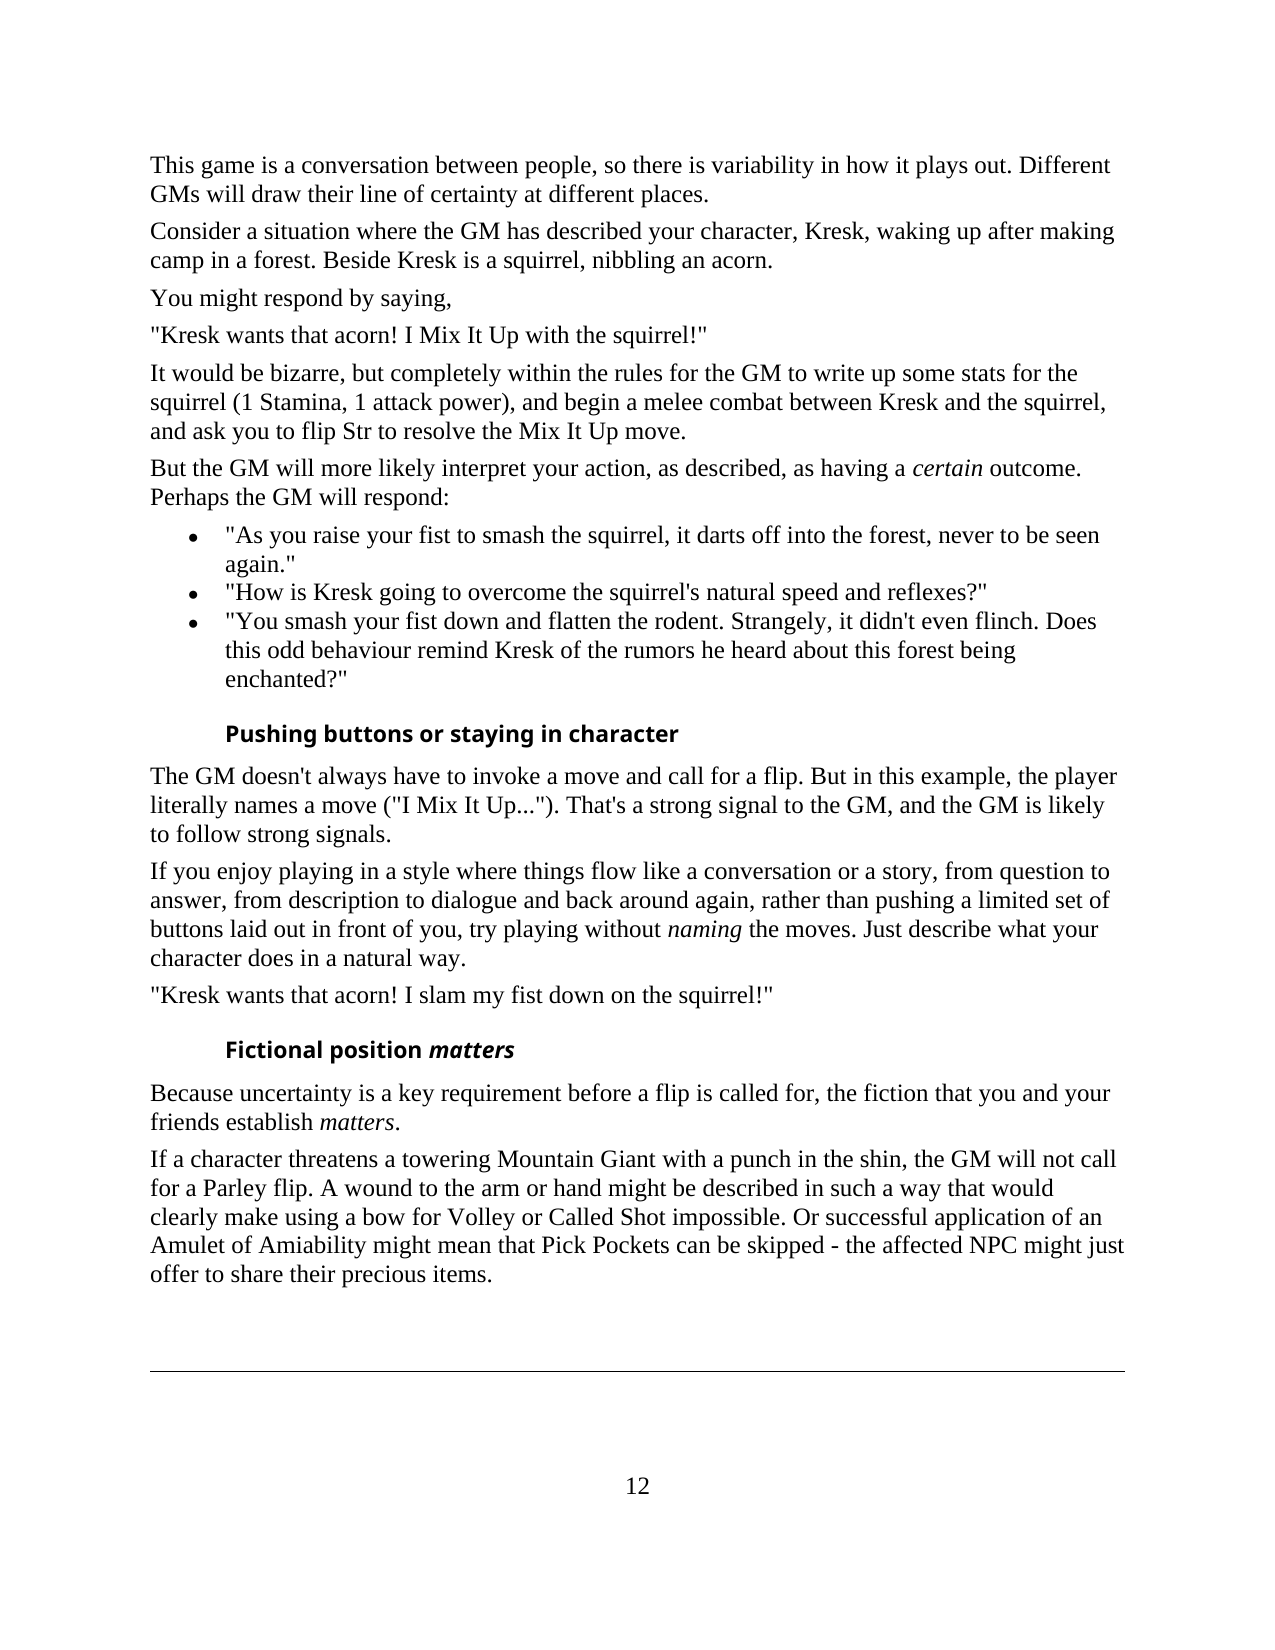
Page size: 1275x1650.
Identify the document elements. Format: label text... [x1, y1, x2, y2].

list "How is Kresk going to overcome the squirrel's natural speed and reflexes?" [187, 577, 1125, 606]
list "As you raise your fist to smash the squirrel, it darts off into the forest, never to be seen again." [187, 520, 1125, 577]
text If you enjoy playing in a style where things flow like a conversation or a story, from question to answer, from description to dialogue and back around again, rather than pushing a limited set of buttons laid out in front of you, try playing without naming the moves. Just describe what your character does in a natural way. [150, 856, 1125, 971]
text "Kresk wants that acorn! I Mix It Up with the squirrel!" [150, 321, 1125, 349]
text "Kresk wants that acorn! I slam my fist down on the squirrel!" [150, 980, 1125, 1009]
list "You smash your fist down and flatten the rodent. Strangely, it didn't even flinch. Does this odd behaviour remind Kresk of the rumors he heard about this forest being enchanted?" [187, 606, 1125, 692]
text Because uncertainty is a key requirement before a flip is called for, the fiction that you and your friends establish matters. [150, 1078, 1125, 1135]
text This game is a conversation between people, so there is variability in how it plays out. Different GMs will draw their line of certainty at different places. [150, 150, 1125, 207]
subtitle Pushing buttons or staying in character [150, 717, 1125, 749]
text You might respond by saying, [150, 283, 1125, 312]
text It would be bizarre, but completely within the rules for the GM to write up some stats for the squirrel (1 Stamina, 1 attack power), and begin a melee combat between Kresk and the squirrel, and ask you to flip Str to resolve the Mix It Up move. [150, 358, 1125, 444]
text The GM doesn't always have to invoke a move and call for a flip. But in this example, the player literally names a move ("I Mix It Up..."). That's a strong signal to the GM, and the GM is likely to follow strong signals. [150, 761, 1125, 847]
subtitle Fictional position matters [150, 1034, 1125, 1065]
text But the GM will more likely interpret your action, as described, as having a certain outcome. Perhaps the GM will respond: [150, 453, 1125, 511]
text Consider a situation where the GM has described your character, Kresk, waking up after making camp in a forest. Beside Kresk is a squirrel, nibbling an acorn. [150, 216, 1125, 274]
text If a character threatens a towering Mountain Giant with a punch in the shin, the GM will not call for a Parley flip. A wound to the arm or hand might be described in such a way that would clearly make using a bow for Volley or Called Shot impossible. Or successful application of an Amulet of Amiability might mean that Pick Pockets can be skipped - the affected NPC might just offer to share their precious items. [150, 1144, 1125, 1288]
